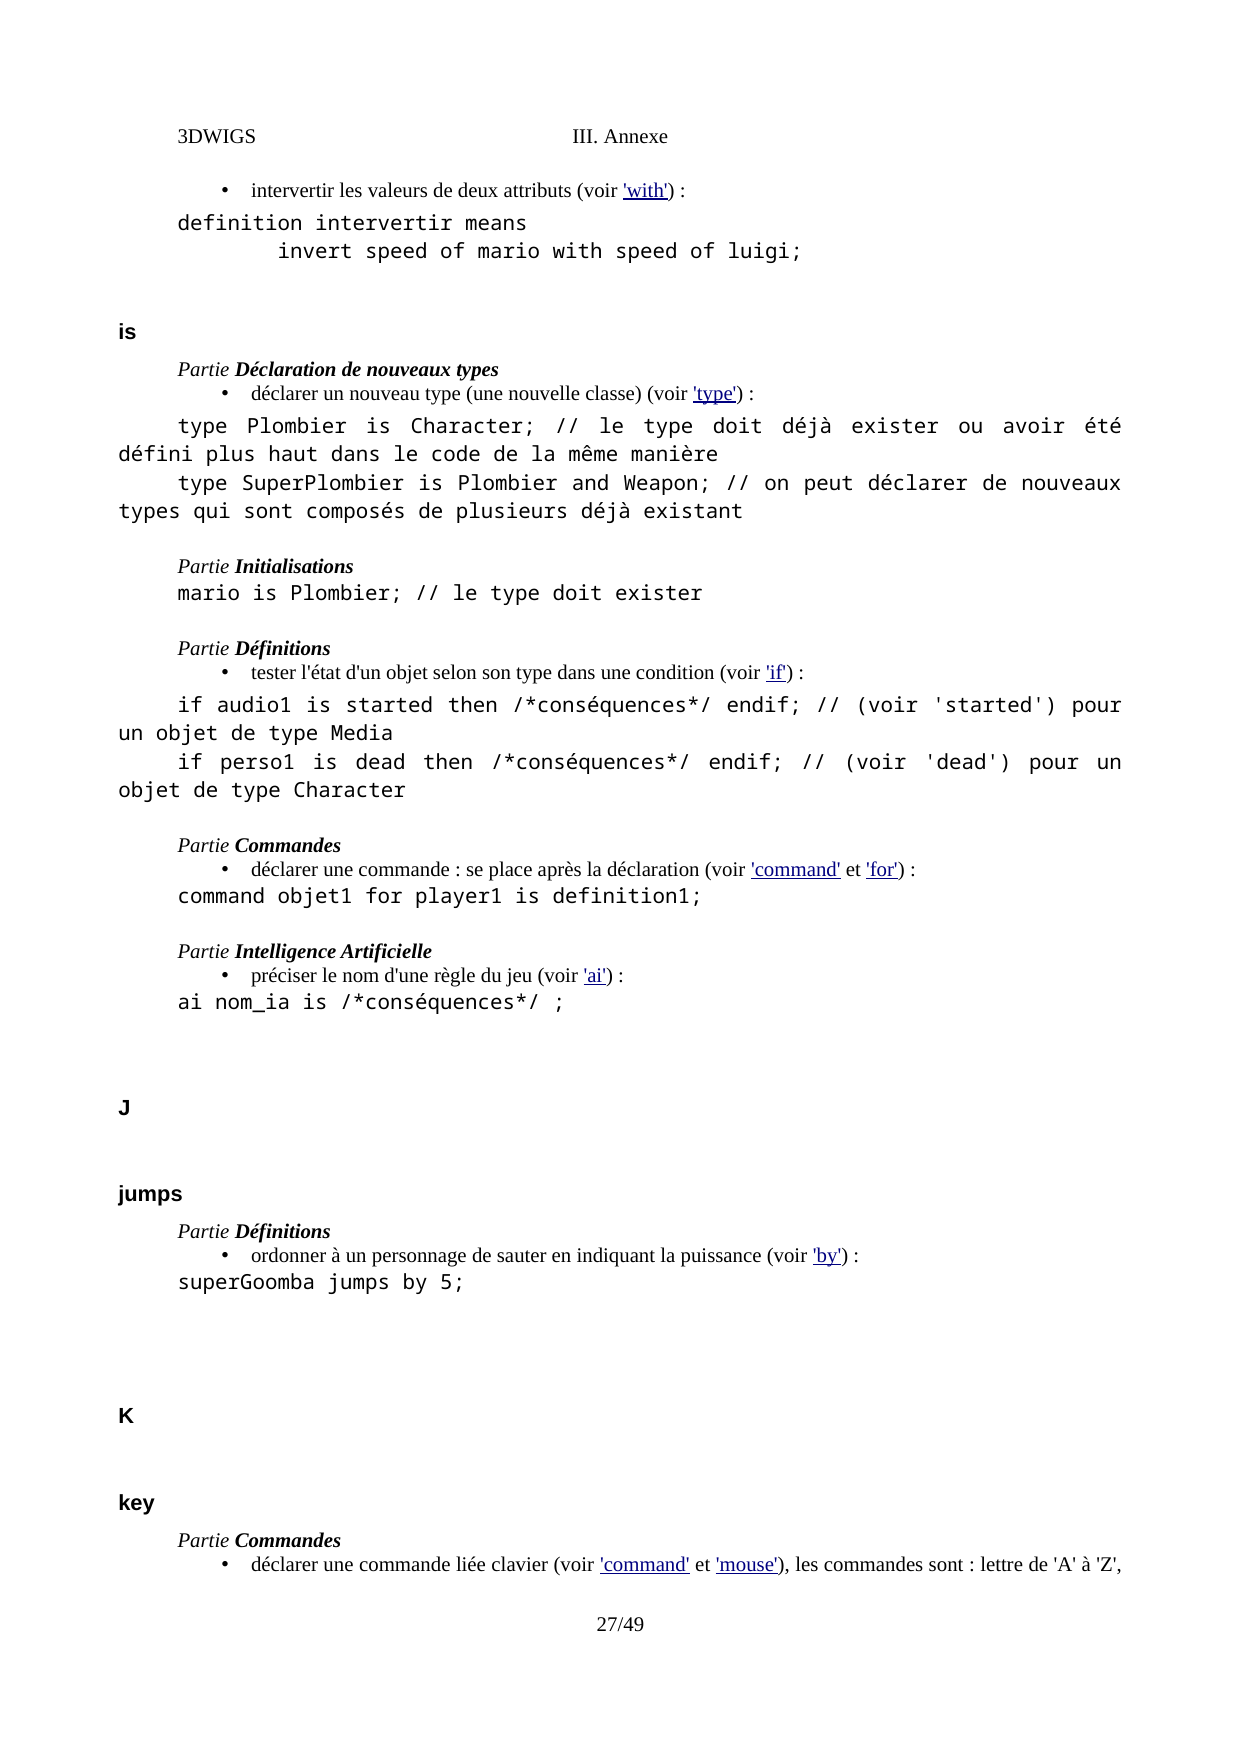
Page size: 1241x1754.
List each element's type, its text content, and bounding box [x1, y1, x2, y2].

text Partie Déclaration de nouveaux types [118, 357, 1122, 381]
subtitle is [118, 319, 1122, 344]
text mario is Plombier; // le type doit exister [118, 578, 1122, 606]
list préciser le nom d'une règle du jeu (voir 'ai') : [162, 963, 1122, 987]
text Partie Commandes [118, 1528, 1122, 1552]
text command objet1 for player1 is definition1; [118, 881, 1122, 910]
text superGoomba jumps by 5; [118, 1267, 1122, 1295]
list intervertir les valeurs de deux attributs (voir 'with') : [162, 178, 1122, 202]
text Partie Commandes [118, 833, 1122, 857]
list déclarer une commande : se place après la déclaration (voir 'command' et 'for') : [162, 857, 1122, 881]
text ai nom_ia is /*conséquences*/ ; [118, 987, 1122, 1016]
text type Plombier is Character; // le type doit déjà exister ou avoir été défini plus haut dans le code de la même manière [118, 411, 1122, 468]
text Partie Définitions [118, 1219, 1122, 1243]
text if audio1 is started then /*conséquences*/ endif; // (voir 'started') pour un objet de type Media [118, 690, 1122, 747]
text Partie Intelligence Artificielle [118, 939, 1122, 963]
subtitle J [118, 1094, 1122, 1119]
text if perso1 is dead then /*conséquences*/ endif; // (voir 'dead') pour un objet de type Character [118, 747, 1122, 804]
list déclarer une commande liée clavier (voir 'command' et 'mouse'), les commandes sont : lettre de 'A' à 'Z', [162, 1552, 1122, 1576]
text type SuperPlombier is Plombier and Weapon; // on peut déclarer de nouveaux types qui sont composés de plusieurs déjà existant [118, 468, 1122, 524]
list déclarer un nouveau type (une nouvelle classe) (voir 'type') : [162, 381, 1122, 405]
subtitle key [118, 1490, 1122, 1515]
subtitle jumps [118, 1181, 1122, 1206]
text Partie Définitions [118, 636, 1122, 660]
subtitle K [118, 1403, 1122, 1429]
list tester l'état d'un objet selon son type dans une condition (voir 'if') : [162, 660, 1122, 684]
text invert speed of mario with speed of luigi; [118, 236, 1122, 264]
list ordonner à un personnage de sauter en indiquant la puissance (voir 'by') : [162, 1243, 1122, 1267]
text Partie Initialisations [118, 554, 1122, 578]
text definition intervertir means [118, 208, 1122, 236]
